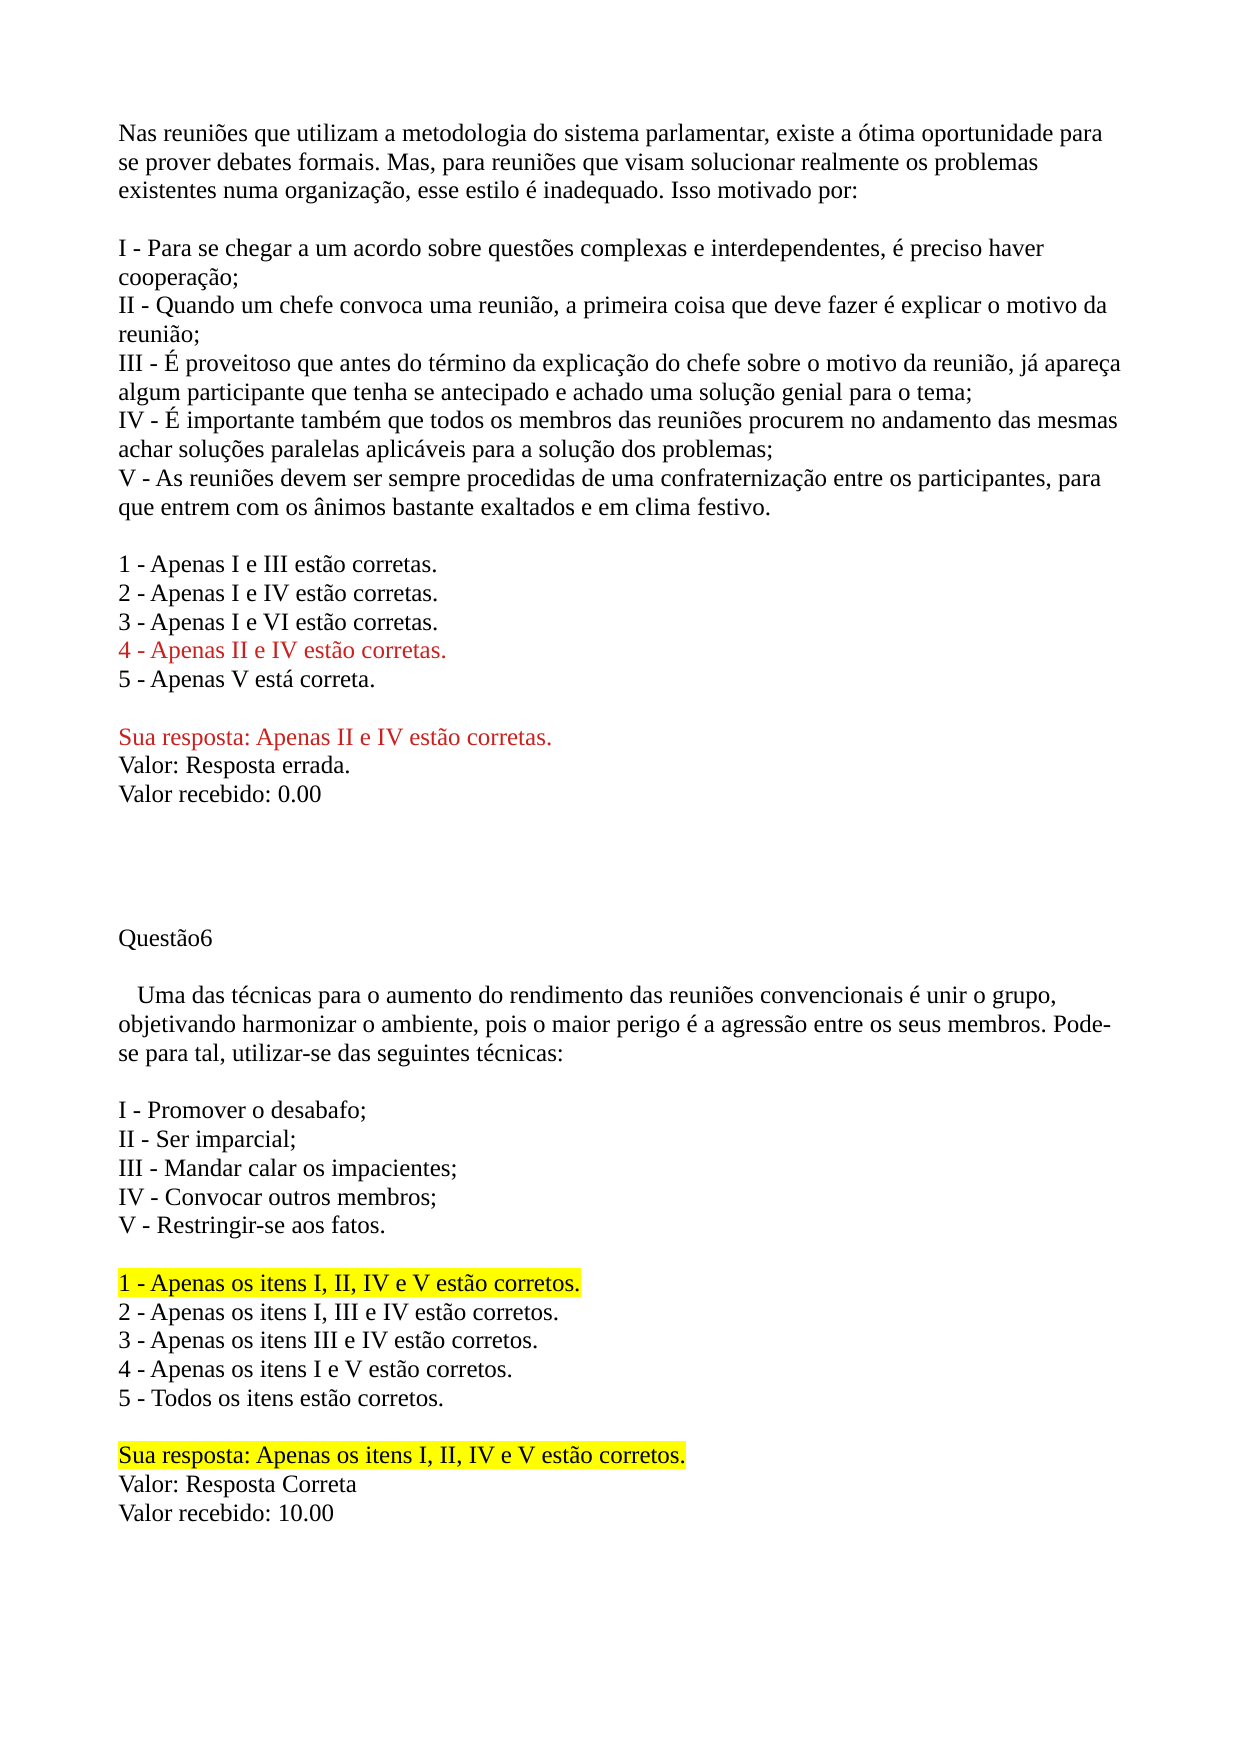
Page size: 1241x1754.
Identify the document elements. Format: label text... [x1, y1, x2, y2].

text II - Ser imparcial; [118, 1124, 1122, 1153]
text 2 - Apenas os itens I, III e IV estão corretos. [118, 1297, 1122, 1326]
text 1 - Apenas os itens I, II, IV e V estão corretos. [118, 1268, 1122, 1297]
text 4 - Apenas II e IV estão corretas. [118, 636, 1122, 664]
text 3 - Apenas I e VI estão corretas. [118, 607, 1122, 636]
text 5 - Apenas V está correta. [118, 664, 1122, 693]
text III - É proveitoso que antes do término da explicação do chefe sobre o motivo da reunião, já apareça algum participante que tenha se antecipado e achado uma solução genial para o tema; [118, 348, 1122, 406]
text Valor recebido: 10.00 [118, 1498, 1122, 1527]
text V - Restringir-se aos fatos. [118, 1211, 1122, 1239]
text Uma das técnicas para o aumento do rendimento das reuniões convencionais é unir o grupo, objetivando harmonizar o ambiente, pois o maior perigo é a agressão entre os seus membros. Pode-se para tal, utilizar-se das seguintes técnicas: [118, 981, 1122, 1067]
text V - As reuniões devem ser sempre procedidas de uma confraternização entre os participantes, para que entrem com os ânimos bastante exaltados e em clima festivo. [118, 463, 1122, 521]
text II - Quando um chefe convoca uma reunião, a primeira coisa que deve fazer é explicar o motivo da reunião; [118, 291, 1122, 348]
text Questão6 [118, 923, 1122, 952]
text IV - É importante também que todos os membros das reuniões procurem no andamento das mesmas achar soluções paralelas aplicáveis para a solução dos problemas; [118, 406, 1122, 463]
text Valor recebido: 0.00 [118, 779, 1122, 808]
text Valor: Resposta errada. [118, 751, 1122, 779]
text 4 - Apenas os itens I e V estão corretos. [118, 1354, 1122, 1383]
text Valor: Resposta Correta [118, 1469, 1122, 1498]
text 2 - Apenas I e IV estão corretas. [118, 578, 1122, 607]
text Nas reuniões que utilizam a metodologia do sistema parlamentar, existe a ótima oportunidade para se prover debates formais. Mas, para reuniões que visam solucionar realmente os problemas existentes numa organização, esse estilo é inadequado. Isso motivado por: [118, 118, 1122, 204]
text 3 - Apenas os itens III e IV estão corretos. [118, 1326, 1122, 1354]
text I - Promover o desabafo; [118, 1096, 1122, 1124]
text III - Mandar calar os impacientes; [118, 1153, 1122, 1182]
text IV - Convocar outros membros; [118, 1182, 1122, 1211]
text Sua resposta: Apenas os itens I, II, IV e V estão corretos. [118, 1441, 1122, 1469]
text Sua resposta: Apenas II e IV estão corretas. [118, 722, 1122, 751]
text 5 - Todos os itens estão corretos. [118, 1383, 1122, 1412]
text 1 - Apenas I e III estão corretas. [118, 549, 1122, 578]
text I - Para se chegar a um acordo sobre questões complexas e interdependentes, é preciso haver cooperação; [118, 233, 1122, 291]
